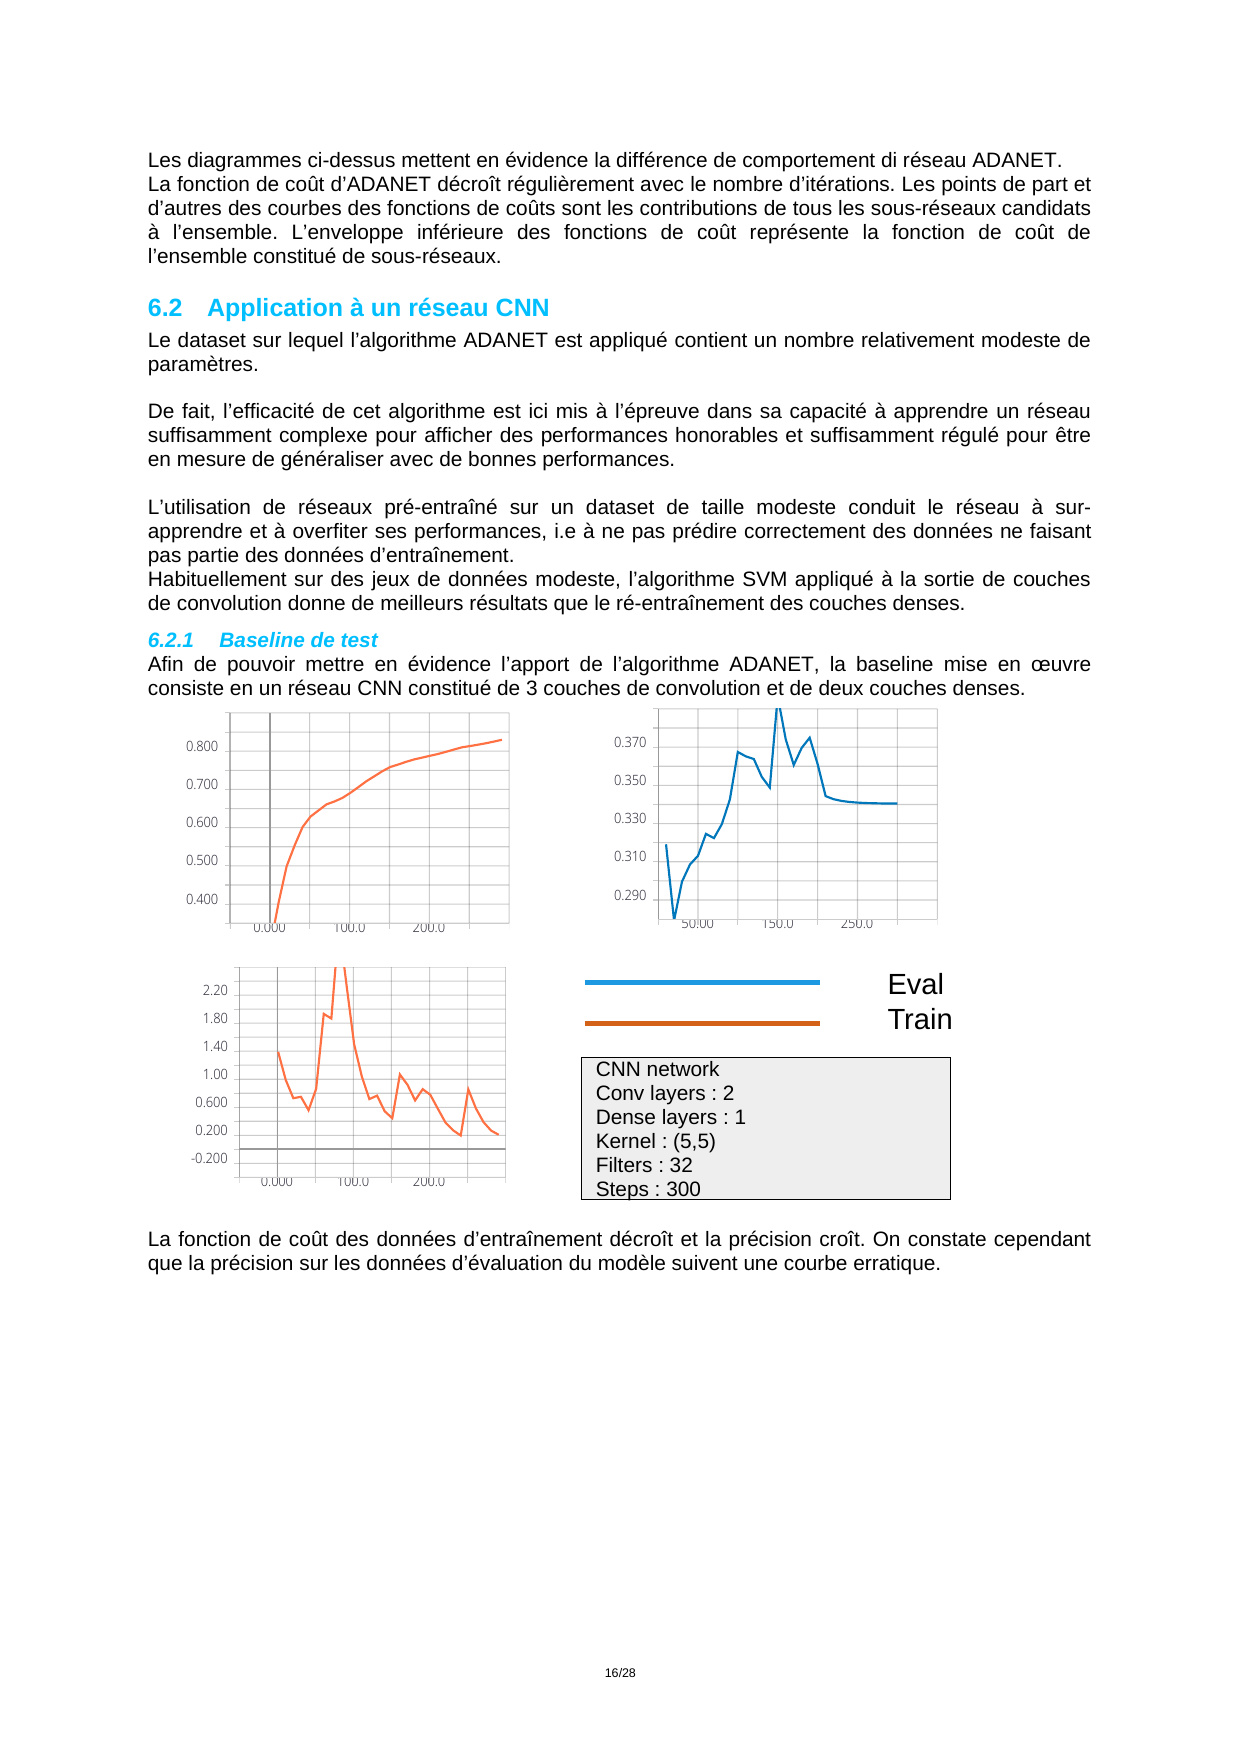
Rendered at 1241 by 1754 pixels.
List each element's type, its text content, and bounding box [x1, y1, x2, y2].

text Habituellement sur des jeux de données modeste, l’algorithme SVM appliqué à la sortie de couches de convolution donne de meilleurs résultats que le ré-entraînement des couches denses. [148, 567, 1092, 615]
text La fonction de coût des données d’entraînement décroît et la précision croît. On constate cependant que la précision sur les données d’évaluation du modèle suivent une courbe erratique. [148, 1226, 1092, 1274]
text Le dataset sur lequel l’algorithme ADANET est appliqué contient un nombre relativement modeste de paramètres. [148, 327, 1092, 375]
subtitle Application à un réseau CNN [148, 292, 1092, 321]
text De fait, l’efficacité de cet algorithme est ici mis à l’épreuve dans sa capacité à apprendre un réseau suffisamment complexe pour afficher des performances honorables et suffisamment régulé pour être en mesure de généraliser avec de bonnes performances. [148, 399, 1092, 471]
text Les diagrammes ci-dessus mettent en évidence la différence de comportement di réseau ADANET. [148, 148, 1092, 172]
text L’utilisation de réseaux pré-entraîné sur un dataset de taille modeste conduit le réseau à sur-apprendre et à overfiter ses performances, i.e à ne pas prédire correctement des données ne faisant pas partie des données d’entraînement. [148, 495, 1092, 567]
text La fonction de coût d’ADANET décroît régulièrement avec le nombre d’itérations. Les points de part et d’autres des courbes des fonctions de coûts sont les contributions de tous les sous-réseaux candidats à l’ensemble. L’enveloppe inférieure des fonctions de coût représente la fonction de coût de l’ensemble constitué de sous-réseaux. [148, 172, 1092, 267]
subtitle Baseline de test [148, 627, 1092, 651]
text Afin de pouvoir mettre en évidence l’apport de l’algorithme ADANET, la baseline mise en œuvre consiste en un réseau CNN constitué de 3 couches de convolution et de deux couches denses. [148, 651, 1092, 699]
